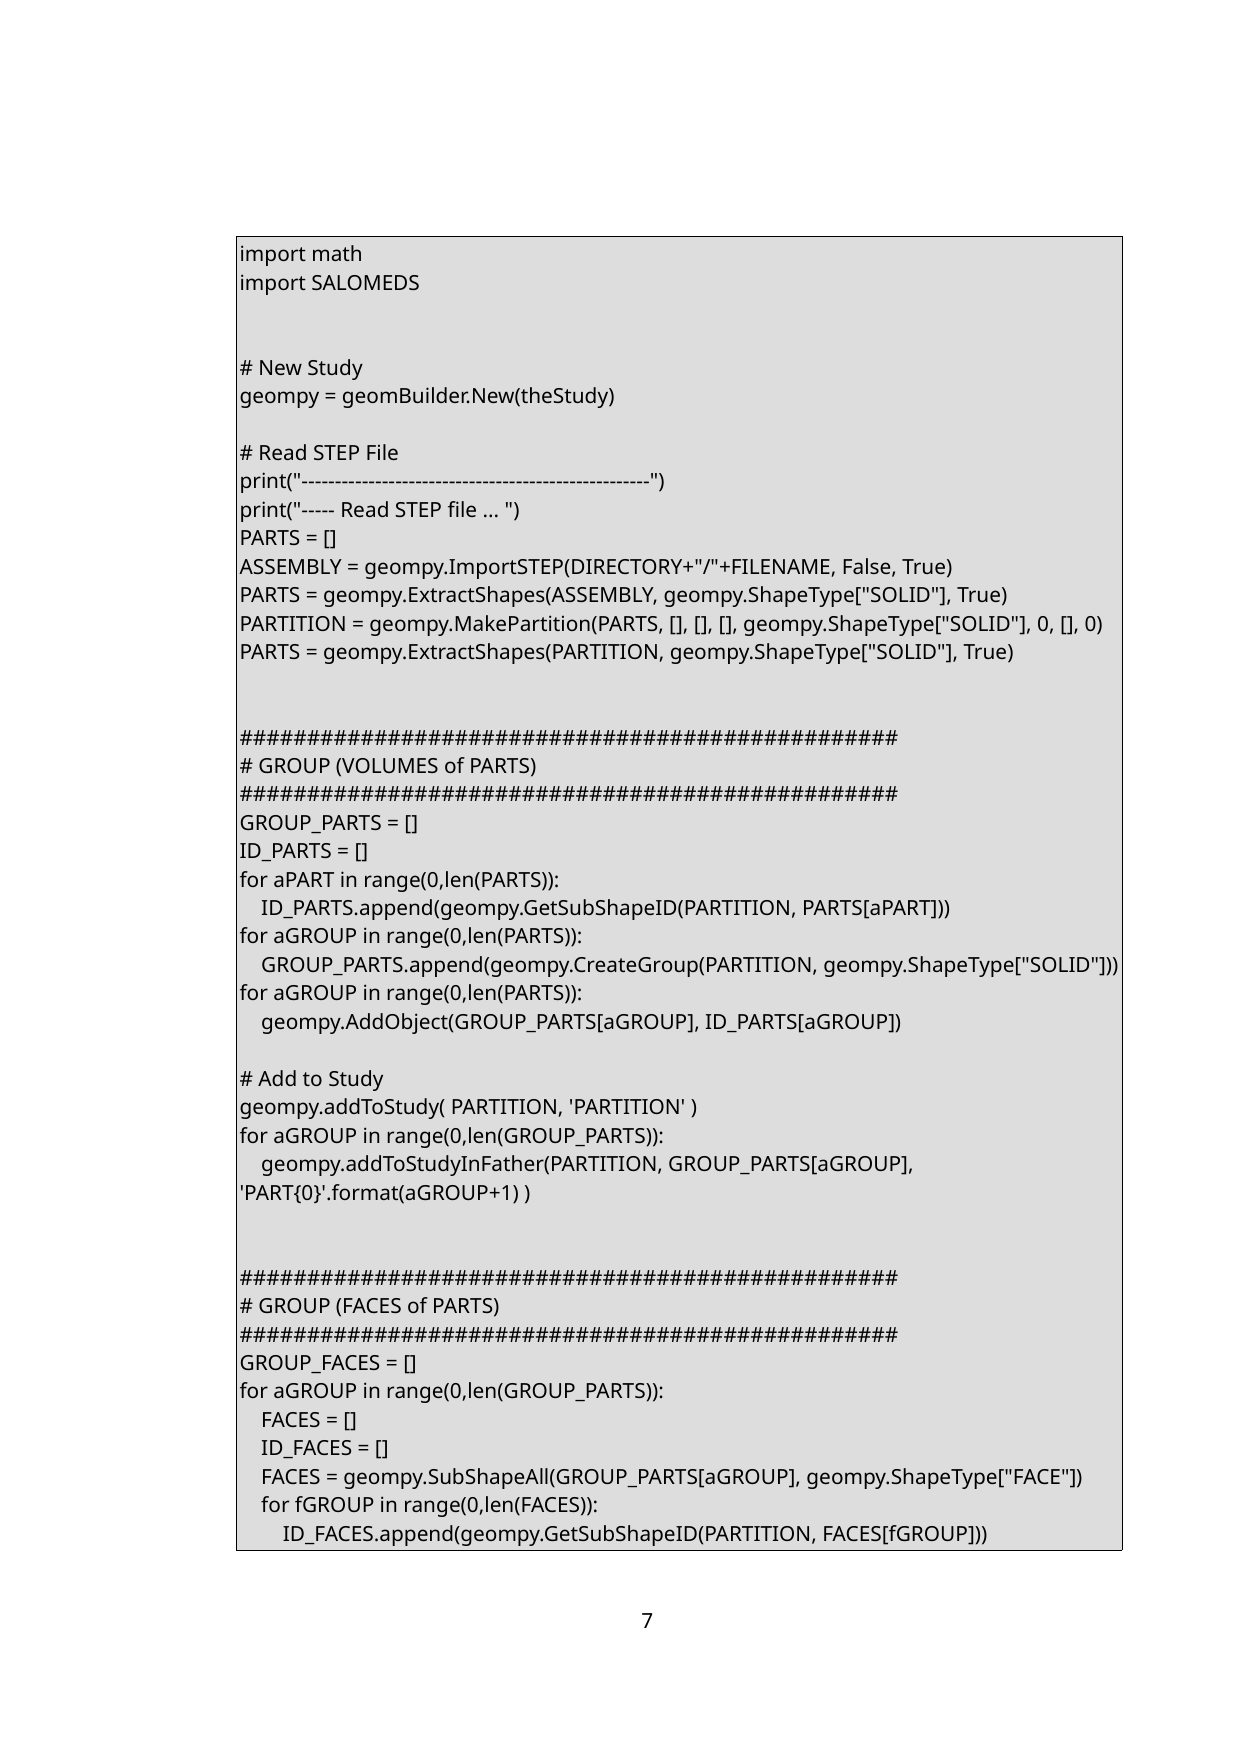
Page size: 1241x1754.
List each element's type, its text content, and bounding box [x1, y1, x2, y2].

text GROUP_FACES = [] [237, 1345, 1122, 1374]
text geompy.addToStudy( PARTITION, 'PARTITION' ) [237, 1089, 1122, 1118]
text import math [237, 237, 1122, 264]
text GROUP_PARTS = [] [237, 805, 1122, 833]
text ################################################# [237, 776, 1122, 805]
text # GROUP (VOLUMES of PARTS) [237, 748, 1122, 776]
text PARTS = geompy.ExtractShapes(PARTITION, geompy.ShapeType["SOLID"], True) [237, 634, 1122, 663]
text print("----------------------------------------------------") [237, 464, 1122, 492]
text FACES = [] [237, 1402, 1122, 1431]
text for fGROUP in range(0,len(FACES)): [237, 1487, 1122, 1516]
text geompy.AddObject(GROUP_PARTS[aGROUP], ID_PARTS[aGROUP]) [237, 1004, 1122, 1032]
text import SALOMEDS [237, 264, 1122, 293]
text # Add to Study [237, 1061, 1122, 1089]
text print("----- Read STEP file ... ") [237, 492, 1122, 521]
text # New Study [237, 350, 1122, 378]
text # Read STEP File [237, 435, 1122, 464]
text PARTS = geompy.ExtractShapes(ASSEMBLY, geompy.ShapeType["SOLID"], True) [237, 577, 1122, 606]
text for aGROUP in range(0,len(PARTS)): [237, 976, 1122, 1004]
text geompy = geomBuilder.New(theStudy) [237, 378, 1122, 407]
text for aGROUP in range(0,len(GROUP_PARTS)): [237, 1374, 1122, 1402]
text ################################################# [237, 1317, 1122, 1345]
text ################################################# [237, 1260, 1122, 1288]
text FACES = geompy.SubShapeAll(GROUP_PARTS[aGROUP], geompy.ShapeType["FACE"]) [237, 1459, 1122, 1487]
text GROUP_PARTS.append(geompy.CreateGroup(PARTITION, geompy.ShapeType["SOLID"])) [237, 947, 1122, 976]
text ID_PARTS.append(geompy.GetSubShapeID(PARTITION, PARTS[aPART])) [237, 890, 1122, 919]
text for aPART in range(0,len(PARTS)): [237, 862, 1122, 890]
text ASSEMBLY = geompy.ImportSTEP(DIRECTORY+"/"+FILENAME, False, True) [237, 549, 1122, 577]
text ID_FACES.append(geompy.GetSubShapeID(PARTITION, FACES[fGROUP])) [237, 1516, 1122, 1550]
text PARTS = [] [237, 521, 1122, 549]
text geompy.addToStudyInFather(PARTITION, GROUP_PARTS[aGROUP], 'PART{0}'.format(aGROUP+1) ) [237, 1146, 1122, 1203]
text PARTITION = geompy.MakePartition(PARTS, [], [], [], geompy.ShapeType["SOLID"], 0, [], 0) [237, 606, 1122, 634]
text # GROUP (FACES of PARTS) [237, 1288, 1122, 1317]
text ID_PARTS = [] [237, 833, 1122, 862]
text ################################################# [237, 719, 1122, 748]
text for aGROUP in range(0,len(GROUP_PARTS)): [237, 1118, 1122, 1146]
text ID_FACES = [] [237, 1431, 1122, 1459]
text for aGROUP in range(0,len(PARTS)): [237, 919, 1122, 947]
